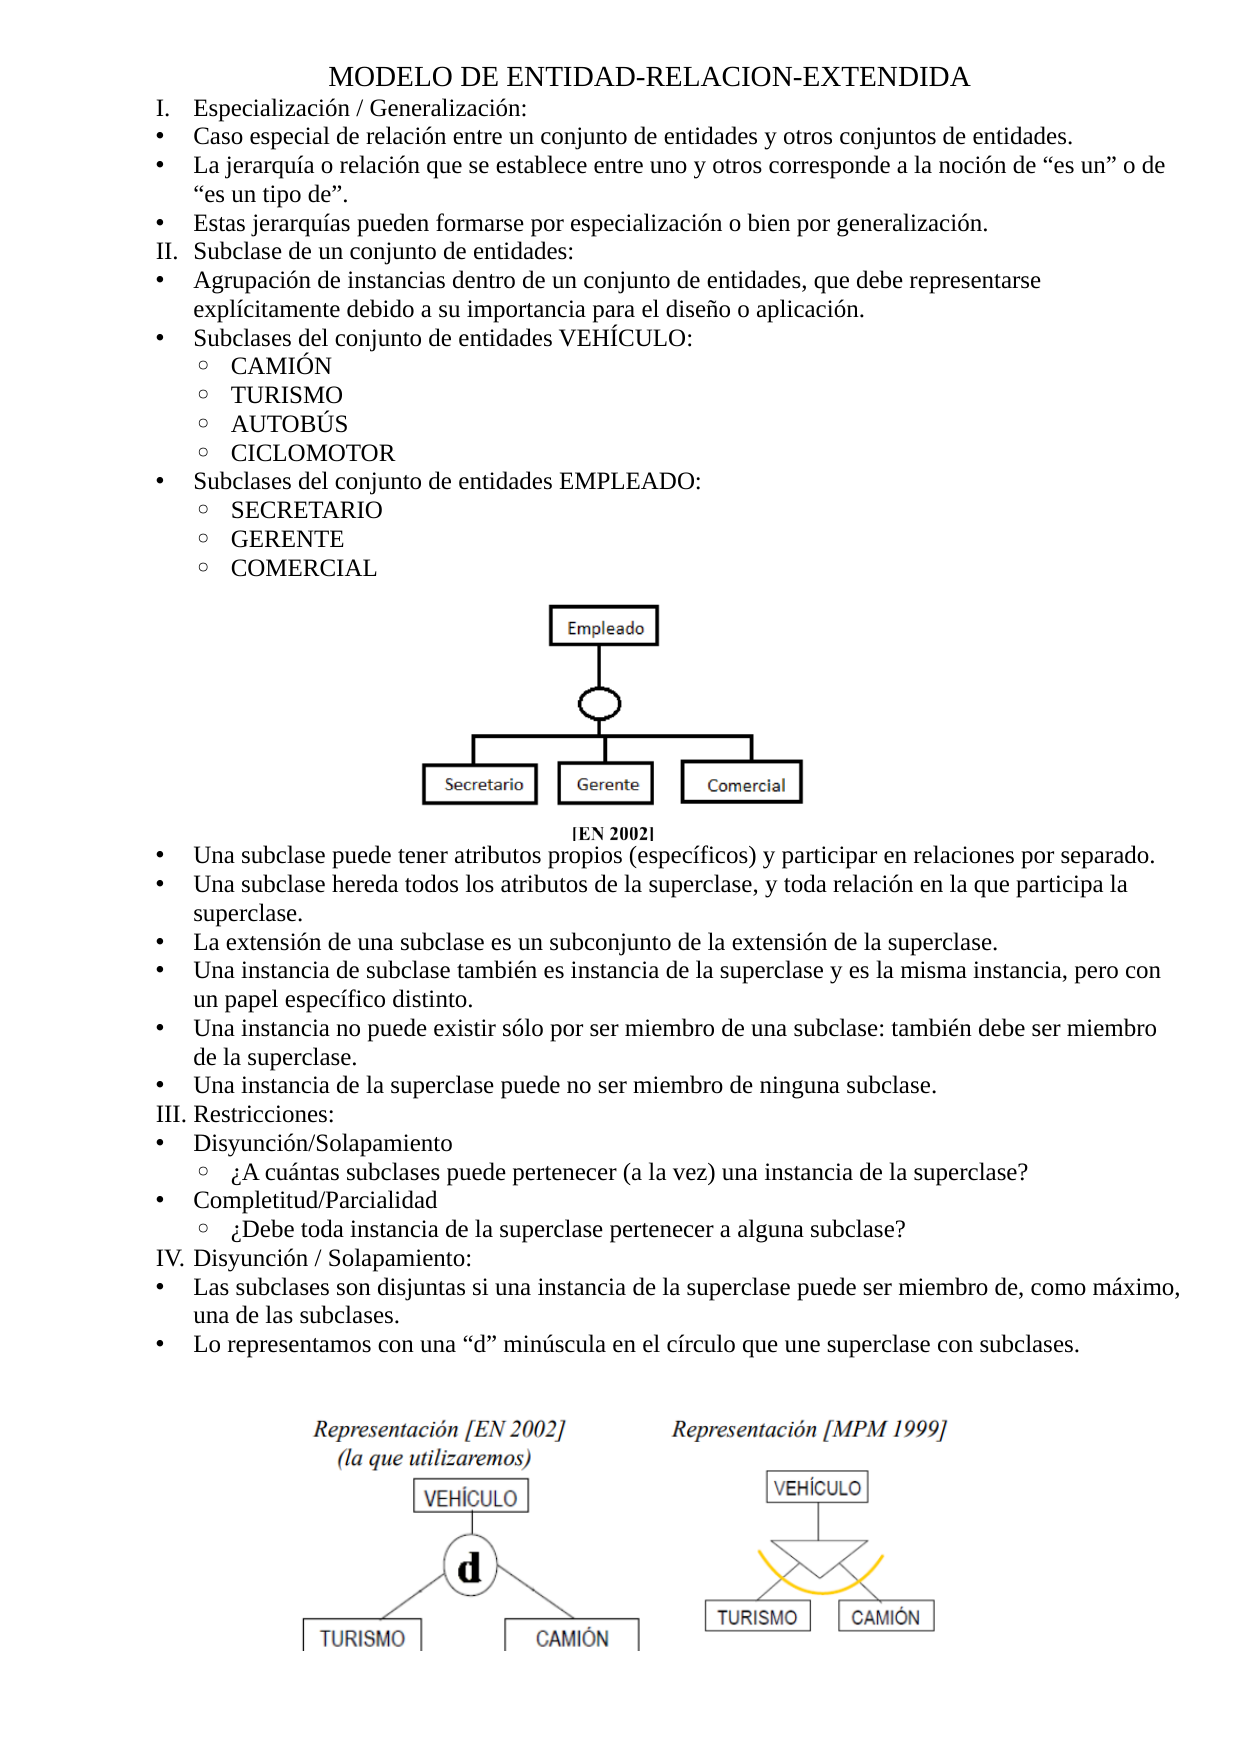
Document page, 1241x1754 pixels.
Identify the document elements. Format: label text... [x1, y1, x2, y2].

list Subclases del conjunto de entidades EMPLEADO: [156, 466, 1181, 495]
list Una subclase hereda todos los atributos de la superclase, y toda relación en la que participa la superclase. [156, 869, 1181, 927]
list Subclase de un conjunto de entidades: [156, 236, 1181, 265]
list SECRETARIO [193, 495, 1181, 524]
list AUTOBÚS [193, 409, 1181, 438]
list Lo representamos con una “d” minúscula en el círculo que une superclase con subclases. [156, 1329, 1181, 1358]
list CICLOMOTOR [193, 438, 1181, 466]
list GERENTE [193, 524, 1181, 553]
list Restricciones: [156, 1099, 1181, 1128]
list COMERCIAL [193, 553, 1181, 581]
list ¿Debe toda instancia de la superclase pertenecer a alguna subclase? [193, 1214, 1181, 1243]
list La extensión de una subclase es un subconjunto de la extensión de la superclase. [156, 927, 1181, 956]
list Una instancia no puede existir sólo por ser miembro de una subclase: también debe ser miembro de la superclase. [156, 1013, 1181, 1071]
picture [410, 592, 811, 841]
list Una instancia de subclase también es instancia de la superclase y es la misma instancia, pero con un papel específico distinto. [156, 956, 1181, 1013]
list CAMIÓN [193, 351, 1181, 380]
list Una instancia de la superclase puede no ser miembro de ninguna subclase. [156, 1071, 1181, 1099]
list Una subclase puede tener atributos propios (específicos) y participar en relaciones por separado. [156, 581, 1181, 869]
list Estas jerarquías pueden formarse por especialización o bien por generalización. [156, 208, 1181, 236]
text MODELO DE ENTIDAD-RELACION-EXTENDIDA [118, 59, 1181, 93]
list Disyunción/Solapamiento [156, 1128, 1181, 1157]
list TURISMO [193, 380, 1181, 409]
list ¿A cuántas subclases puede pertenecer (a la vez) una instancia de la superclase? [193, 1157, 1181, 1186]
list Las subclases son disjuntas si una instancia de la superclase puede ser miembro de, como máximo, una de las subclases. [156, 1272, 1181, 1329]
list La jerarquía o relación que se establece entre uno y otros corresponde a la noción de “es un” o de “es un tipo de”. [156, 150, 1181, 208]
list Especialización / Generalización: [156, 93, 1181, 121]
list Disyunción / Solapamiento: [156, 1243, 1181, 1272]
picture [283, 1406, 984, 1651]
list Agrupación de instancias dentro de un conjunto de entidades, que debe representarse explícitamente debido a su importancia para el diseño o aplicación. [156, 265, 1181, 323]
list Completitud/Parcialidad [156, 1186, 1181, 1214]
list Caso especial de relación entre un conjunto de entidades y otros conjuntos de entidades. [156, 121, 1181, 150]
list Subclases del conjunto de entidades VEHÍCULO: [156, 323, 1181, 351]
